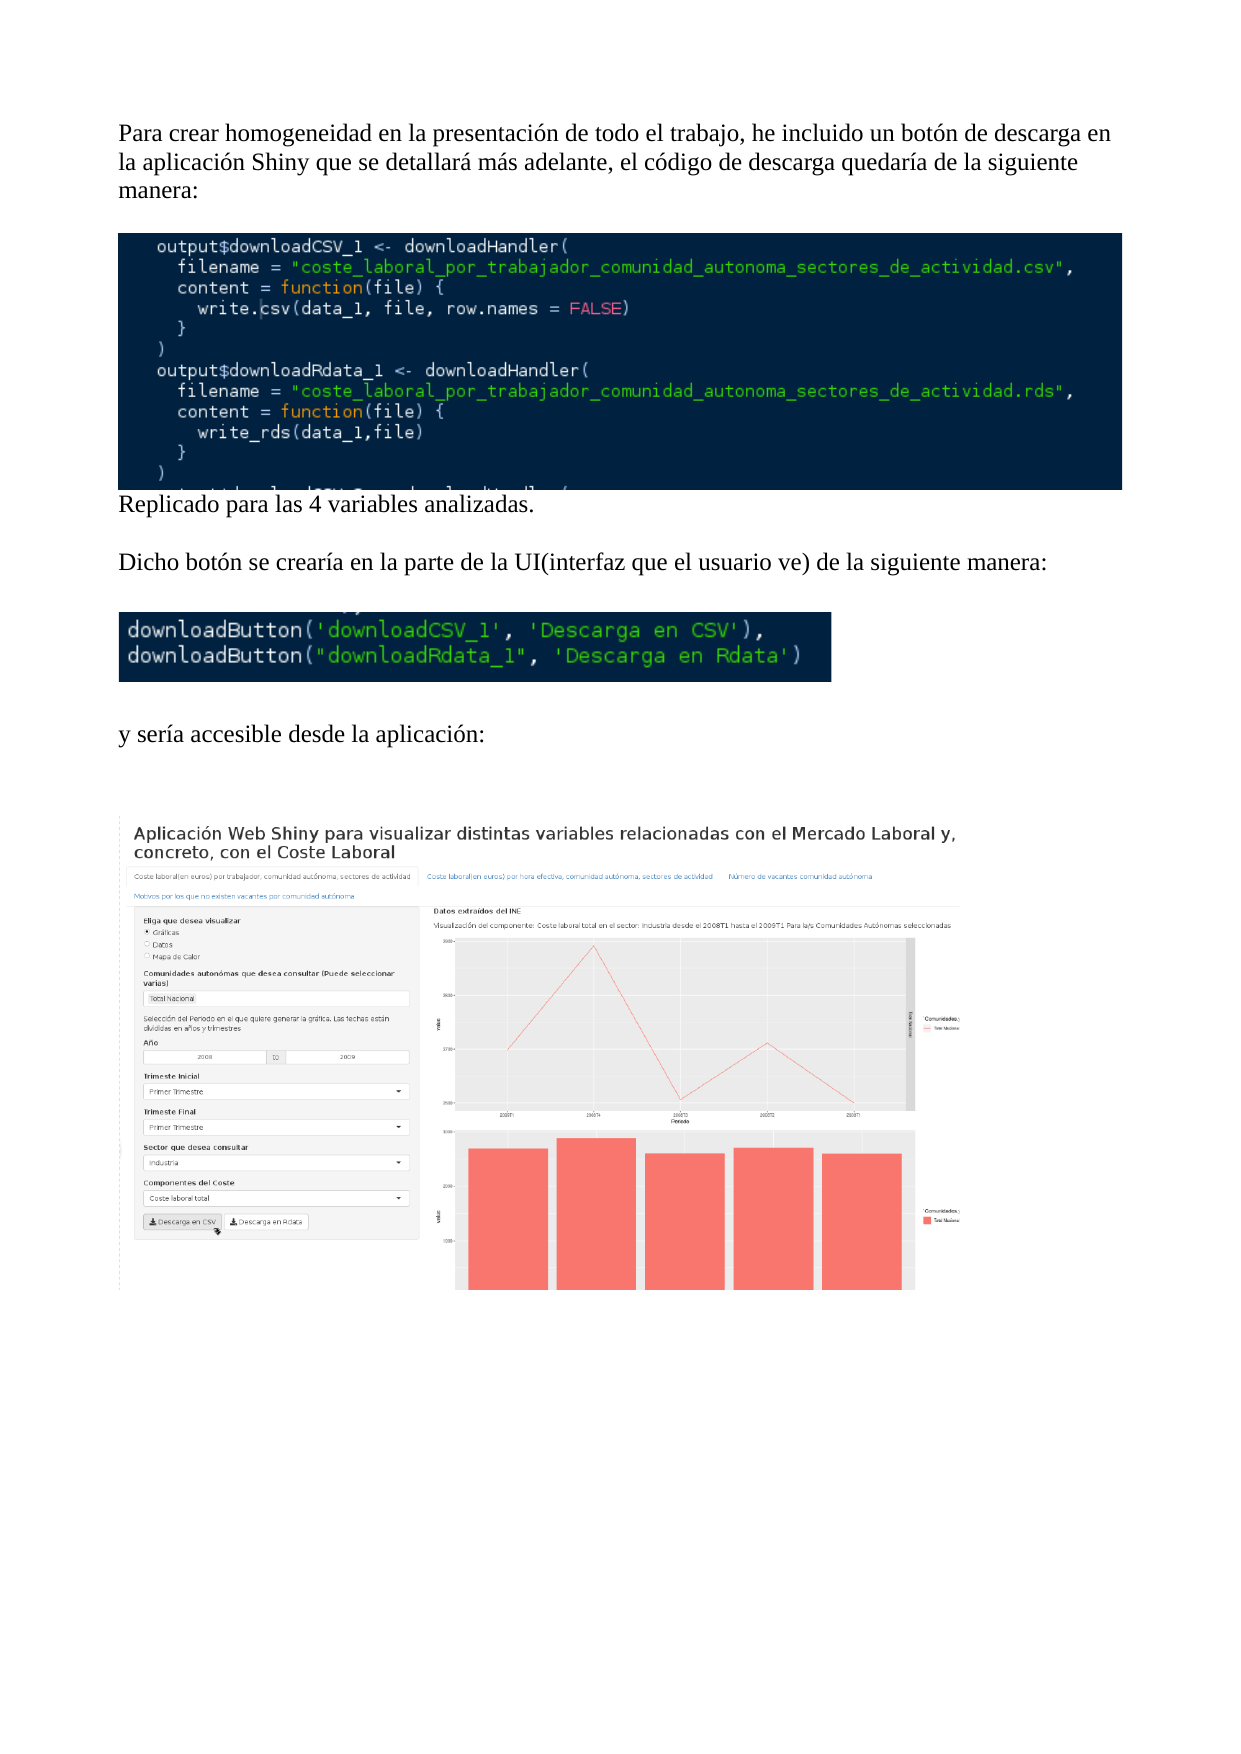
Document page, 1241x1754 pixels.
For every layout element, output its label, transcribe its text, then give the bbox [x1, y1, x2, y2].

text Replicado para las 4 variables analizadas. [118, 490, 1122, 518]
picture [119, 816, 960, 1290]
text Dicho botón se crearía en la parte de la UI(interfaz que el usuario ve) de la siguiente manera: [118, 518, 1122, 576]
text y sería accesible desde la aplicación: [118, 719, 1122, 748]
picture [118, 233, 1123, 490]
picture [118, 612, 832, 682]
text Para crear homogeneidad en la presentación de todo el trabajo, he incluido un botón de descarga en la aplicación Shiny que se detallará más adelante, el código de descarga quedaría de la siguiente manera: [118, 118, 1122, 204]
